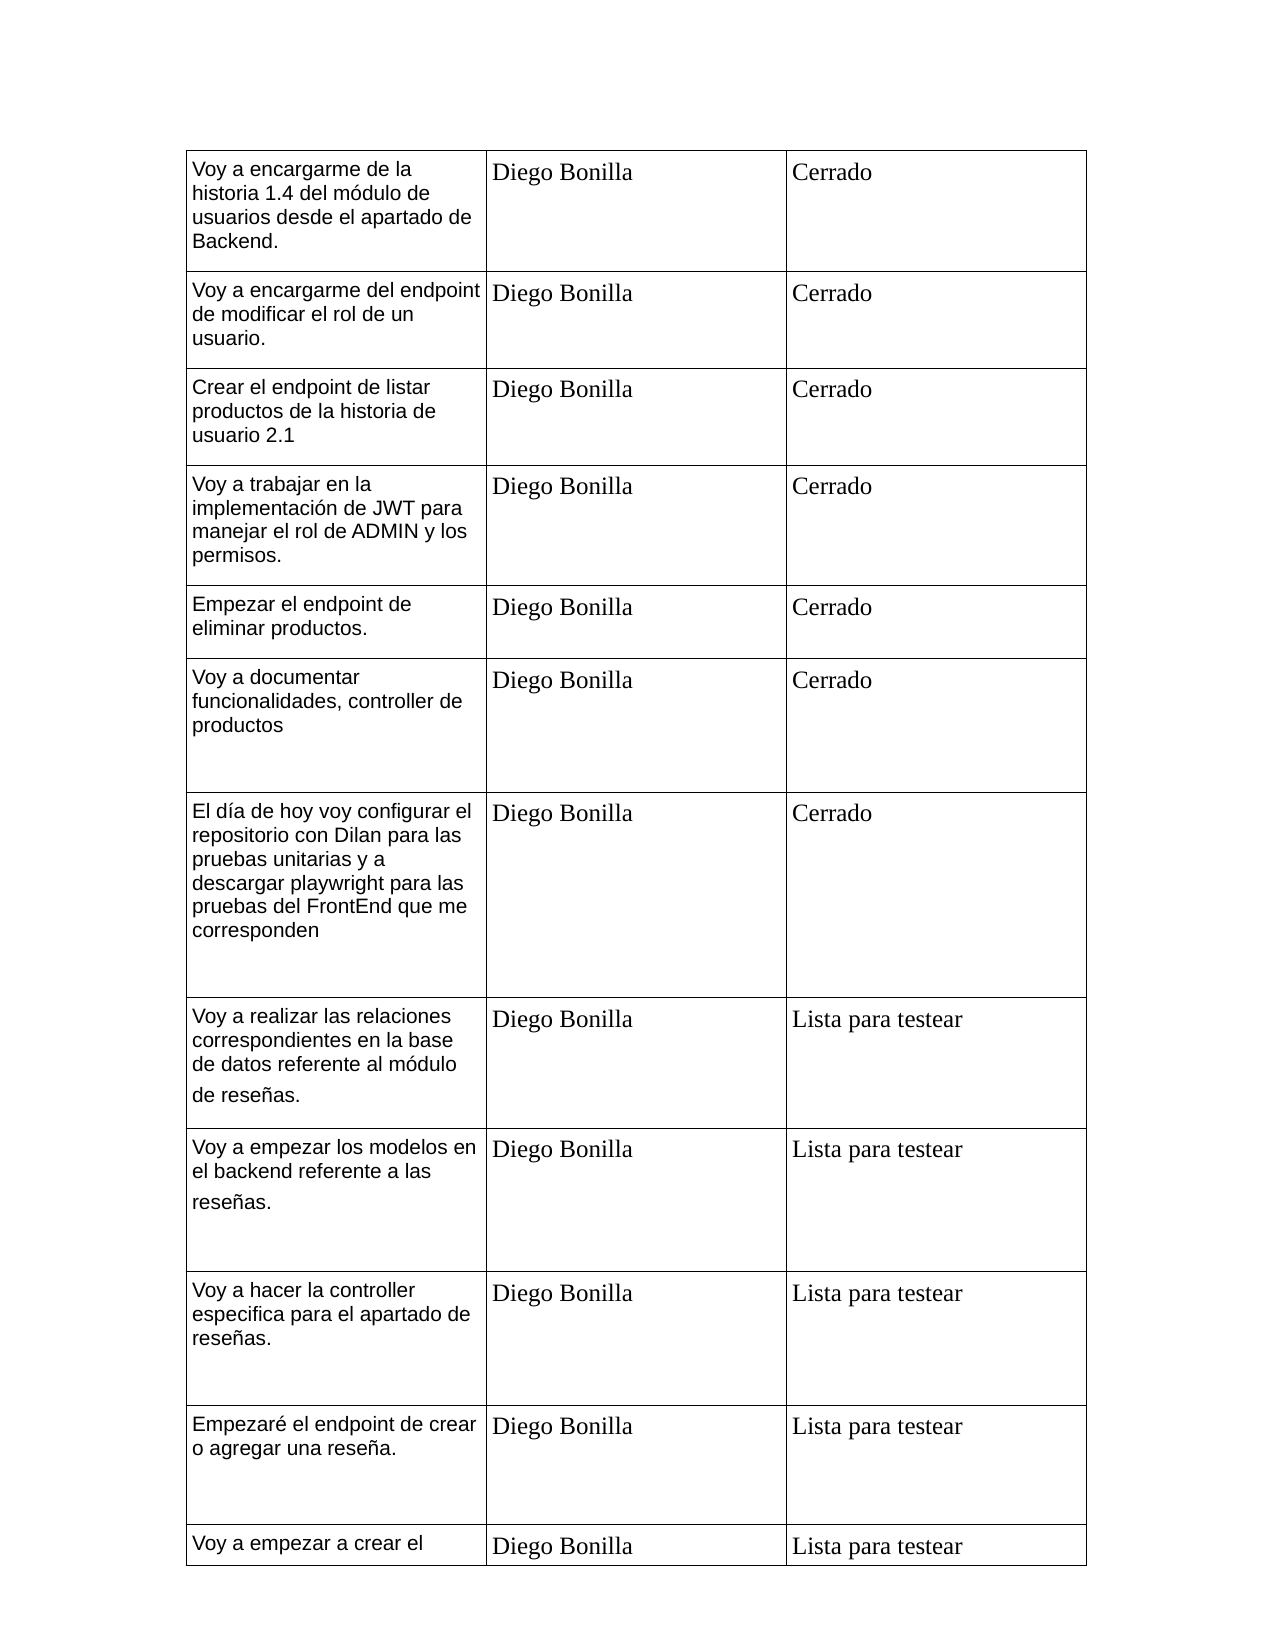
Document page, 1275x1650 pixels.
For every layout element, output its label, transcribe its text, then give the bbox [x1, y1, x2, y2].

table_cell Cerrado [787, 659, 1086, 792]
table_cell Voy a encargarme de la historia 1.4 del módulo de usuarios desde el apartado de Backend. [187, 151, 486, 271]
table_cell Empezar el endpoint de eliminar productos. [187, 586, 486, 658]
table_cell Cerrado [787, 793, 1086, 997]
table_cell Crear el endpoint de listar productos de la historia de usuario 2.1 [187, 369, 486, 464]
table_cell Voy a empezar a crear el [187, 1525, 486, 1565]
table_cell Diego Bonilla [487, 793, 786, 997]
table_cell Voy a hacer la controller especifica para el apartado de reseñas. [187, 1272, 486, 1404]
table_cell Diego Bonilla [487, 1272, 786, 1404]
table_cell Voy a realizar las relaciones correspondientes en la base de datos referente al módulo de reseñas. [187, 998, 486, 1128]
table_cell Diego Bonilla [487, 369, 786, 464]
table_cell Lista para testear [787, 1272, 1086, 1404]
table_cell Cerrado [787, 369, 1086, 464]
table_cell Diego Bonilla [487, 151, 786, 271]
table_cell Diego Bonilla [487, 586, 786, 658]
table_cell Lista para testear [787, 1129, 1086, 1271]
table_cell Diego Bonilla [487, 998, 786, 1128]
table_cell El día de hoy voy configurar el repositorio con Dilan para las pruebas unitarias y a descargar playwright para las pruebas del FrontEnd que me corresponden [187, 793, 486, 997]
table_cell Diego Bonilla [487, 466, 786, 585]
table_cell Diego Bonilla [487, 272, 786, 368]
table_cell Lista para testear [787, 1406, 1086, 1524]
table_cell Voy a documentar funcionalidades, controller de productos [187, 659, 486, 792]
table_cell Cerrado [787, 466, 1086, 585]
table_cell Diego Bonilla [487, 659, 786, 792]
table_cell Voy a encargarme del endpoint de modificar el rol de un usuario. [187, 272, 486, 368]
table_cell Lista para testear [787, 998, 1086, 1128]
table_cell Diego Bonilla [487, 1525, 786, 1565]
table_cell Cerrado [787, 151, 1086, 271]
table_cell Lista para testear [787, 1525, 1086, 1565]
table_cell Empezaré el endpoint de crear o agregar una reseña. [187, 1406, 486, 1524]
table_cell Diego Bonilla [487, 1129, 786, 1271]
table_cell Diego Bonilla [487, 1406, 786, 1524]
table_cell Voy a trabajar en la implementación de JWT para manejar el rol de ADMIN y los permisos. [187, 466, 486, 585]
table_cell Cerrado [787, 586, 1086, 658]
table_cell Voy a empezar los modelos en el backend referente a las reseñas. [187, 1129, 486, 1271]
table_cell Cerrado [787, 272, 1086, 368]
